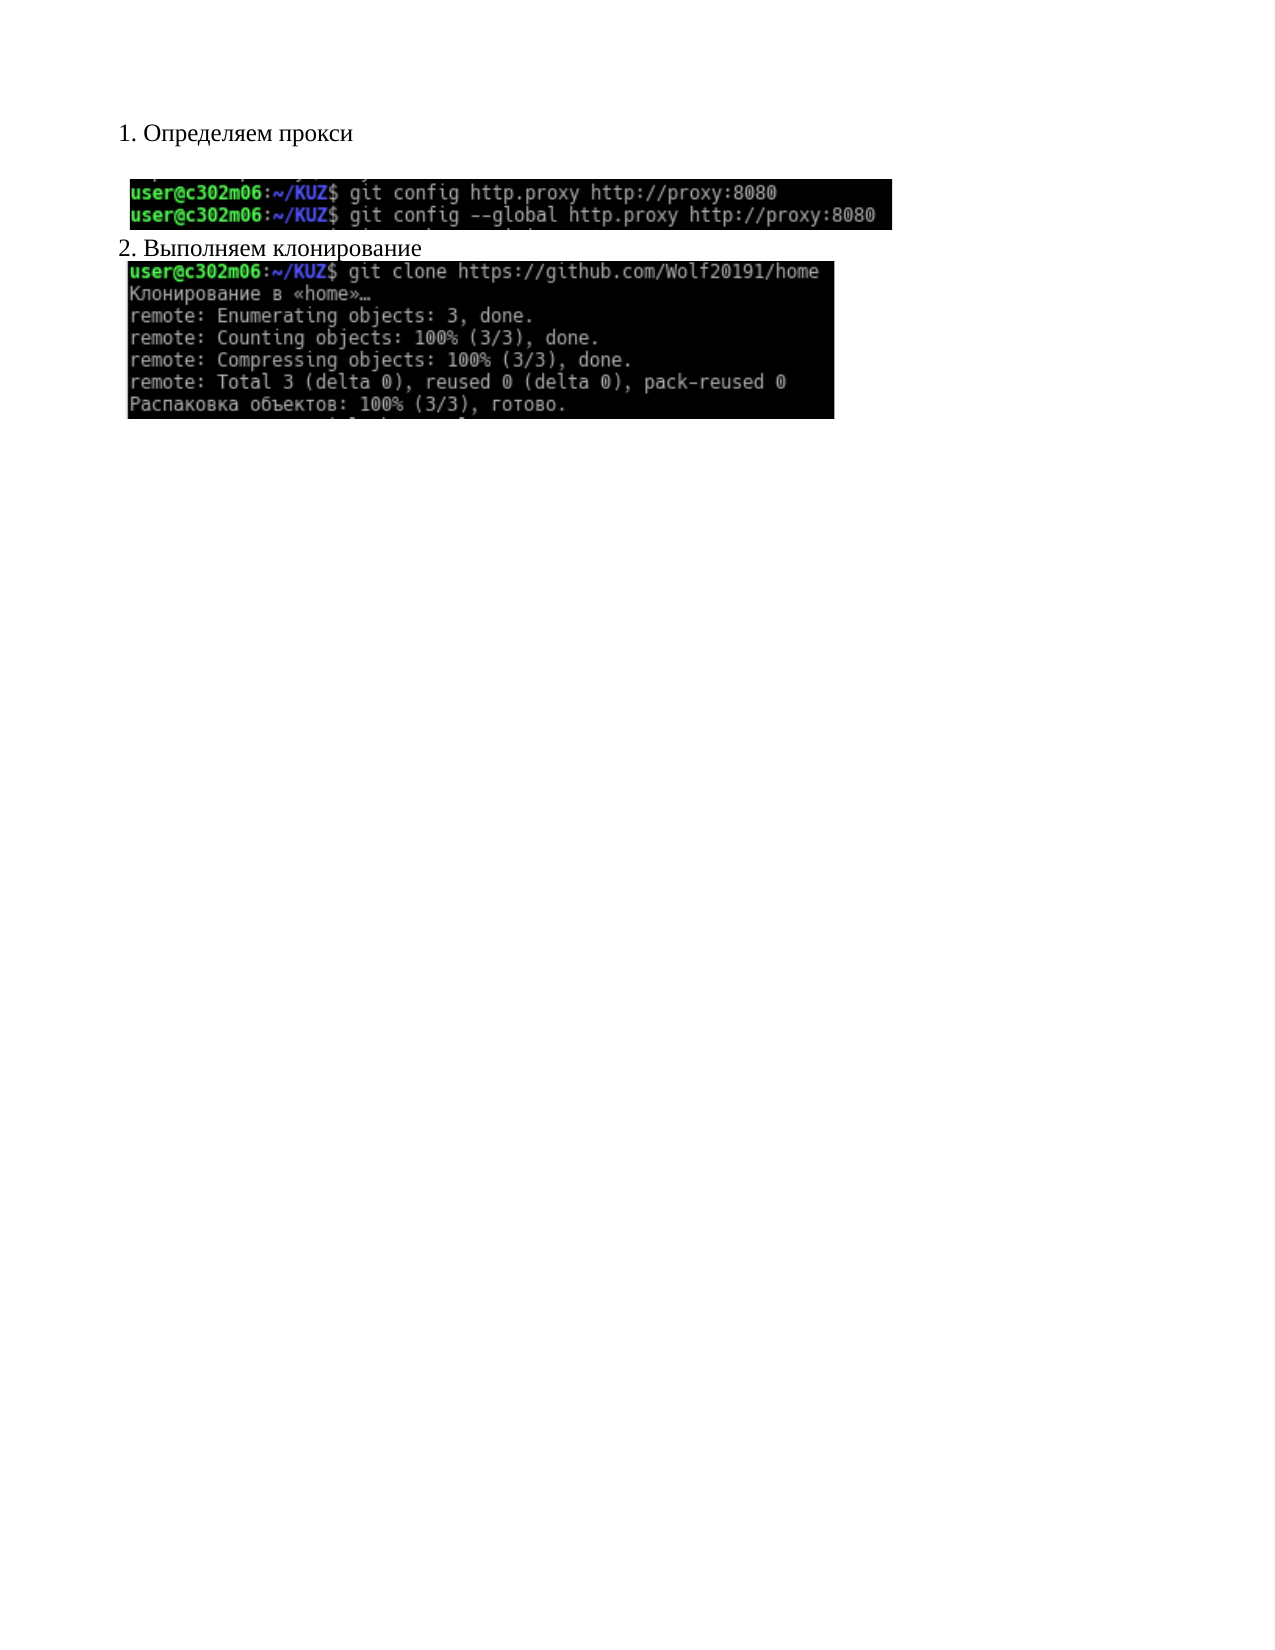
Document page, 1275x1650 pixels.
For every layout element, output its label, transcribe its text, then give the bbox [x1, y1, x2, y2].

text 2. Выполняем клонирование [118, 233, 1157, 262]
picture [125, 261, 835, 419]
text 1. Определяем прокси [118, 118, 1157, 147]
picture [129, 179, 893, 230]
